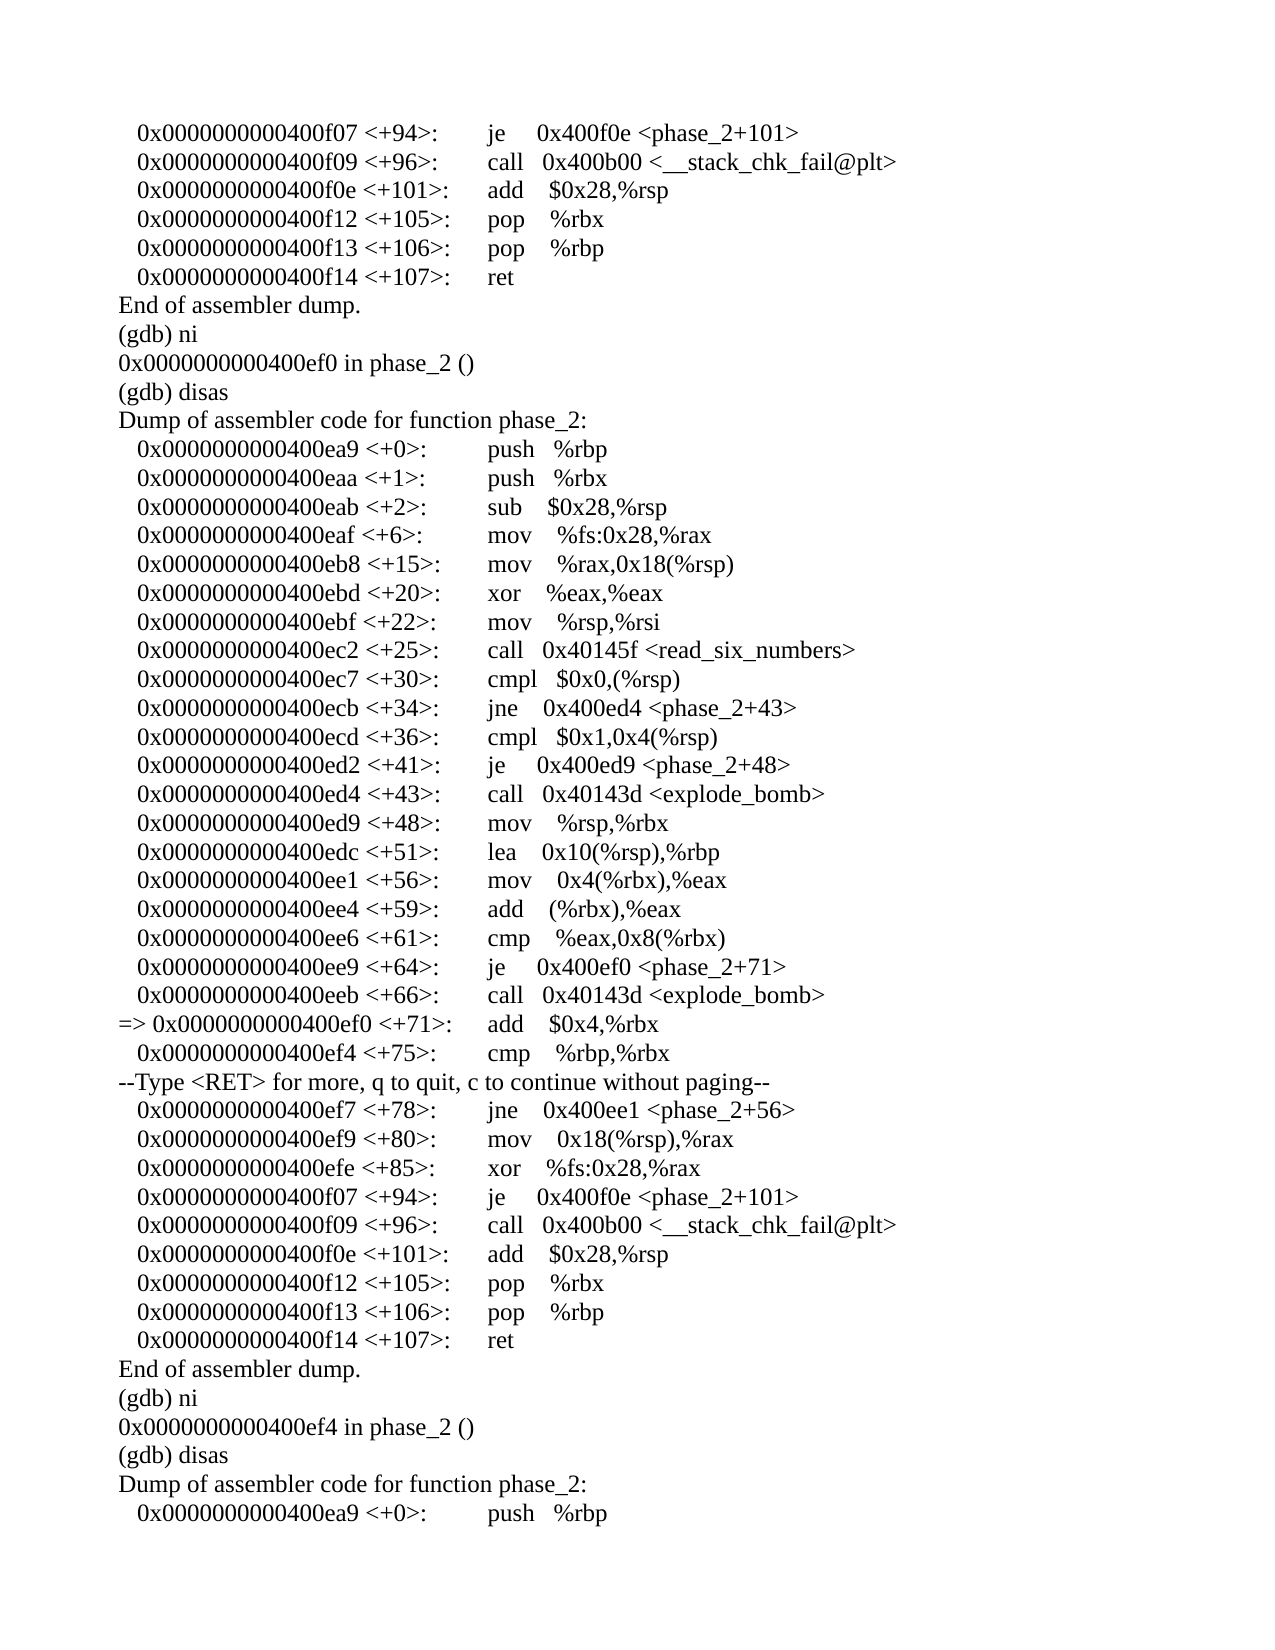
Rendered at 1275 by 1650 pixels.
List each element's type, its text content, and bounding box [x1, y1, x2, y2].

text 0x0000000000400eab <+2>: sub $0x28,%rsp [118, 492, 1157, 521]
text 0x0000000000400ecd <+36>: cmpl $0x1,0x4(%rsp) [118, 722, 1157, 751]
text 0x0000000000400f14 <+107>: ret [118, 262, 1157, 291]
text (gdb) ni [118, 1383, 1157, 1412]
text => 0x0000000000400ef0 <+71>: add $0x4,%rbx [118, 1009, 1157, 1038]
text 0x0000000000400eaf <+6>: mov %fs:0x28,%rax [118, 521, 1157, 549]
text 0x0000000000400ef0 in phase_2 () [118, 348, 1157, 377]
text 0x0000000000400ef9 <+80>: mov 0x18(%rsp),%rax [118, 1124, 1157, 1153]
text 0x0000000000400eaa <+1>: push %rbx [118, 463, 1157, 492]
text (gdb) disas [118, 377, 1157, 406]
text 0x0000000000400ec2 <+25>: call 0x40145f <read_six_numbers> [118, 636, 1157, 664]
text 0x0000000000400f13 <+106>: pop %rbp [118, 1297, 1157, 1326]
text 0x0000000000400ed4 <+43>: call 0x40143d <explode_bomb> [118, 779, 1157, 808]
text Dump of assembler code for function phase_2: [118, 1469, 1157, 1498]
text 0x0000000000400ef4 in phase_2 () [118, 1412, 1157, 1441]
text 0x0000000000400f13 <+106>: pop %rbp [118, 233, 1157, 262]
text 0x0000000000400ed9 <+48>: mov %rsp,%rbx [118, 808, 1157, 837]
text 0x0000000000400ef7 <+78>: jne 0x400ee1 <phase_2+56> [118, 1096, 1157, 1124]
text 0x0000000000400f07 <+94>: je 0x400f0e <phase_2+101> [118, 118, 1157, 147]
text (gdb) disas [118, 1441, 1157, 1469]
text 0x0000000000400f14 <+107>: ret [118, 1326, 1157, 1354]
text 0x0000000000400ea9 <+0>: push %rbp [118, 1498, 1157, 1527]
text 0x0000000000400eb8 <+15>: mov %rax,0x18(%rsp) [118, 549, 1157, 578]
text 0x0000000000400ed2 <+41>: je 0x400ed9 <phase_2+48> [118, 751, 1157, 779]
text 0x0000000000400ec7 <+30>: cmpl $0x0,(%rsp) [118, 664, 1157, 693]
text 0x0000000000400f0e <+101>: add $0x28,%rsp [118, 176, 1157, 204]
text 0x0000000000400ebf <+22>: mov %rsp,%rsi [118, 607, 1157, 636]
text End of assembler dump. [118, 291, 1157, 319]
text 0x0000000000400ecb <+34>: jne 0x400ed4 <phase_2+43> [118, 693, 1157, 722]
text 0x0000000000400ee1 <+56>: mov 0x4(%rbx),%eax [118, 866, 1157, 894]
text 0x0000000000400ee9 <+64>: je 0x400ef0 <phase_2+71> [118, 952, 1157, 981]
text 0x0000000000400ef4 <+75>: cmp %rbp,%rbx [118, 1038, 1157, 1067]
text 0x0000000000400eeb <+66>: call 0x40143d <explode_bomb> [118, 981, 1157, 1009]
text End of assembler dump. [118, 1354, 1157, 1383]
text 0x0000000000400f09 <+96>: call 0x400b00 <__stack_chk_fail@plt> [118, 147, 1157, 176]
text 0x0000000000400f09 <+96>: call 0x400b00 <__stack_chk_fail@plt> [118, 1211, 1157, 1239]
text 0x0000000000400f12 <+105>: pop %rbx [118, 1268, 1157, 1297]
text --Type <RET> for more, q to quit, c to continue without paging-- [118, 1067, 1157, 1096]
text 0x0000000000400f0e <+101>: add $0x28,%rsp [118, 1239, 1157, 1268]
text 0x0000000000400ebd <+20>: xor %eax,%eax [118, 578, 1157, 607]
text 0x0000000000400ee4 <+59>: add (%rbx),%eax [118, 894, 1157, 923]
text 0x0000000000400f07 <+94>: je 0x400f0e <phase_2+101> [118, 1182, 1157, 1211]
text 0x0000000000400edc <+51>: lea 0x10(%rsp),%rbp [118, 837, 1157, 866]
text 0x0000000000400efe <+85>: xor %fs:0x28,%rax [118, 1153, 1157, 1182]
text 0x0000000000400ea9 <+0>: push %rbp [118, 434, 1157, 463]
text 0x0000000000400f12 <+105>: pop %rbx [118, 204, 1157, 233]
text (gdb) ni [118, 319, 1157, 348]
text 0x0000000000400ee6 <+61>: cmp %eax,0x8(%rbx) [118, 923, 1157, 952]
text Dump of assembler code for function phase_2: [118, 406, 1157, 434]
